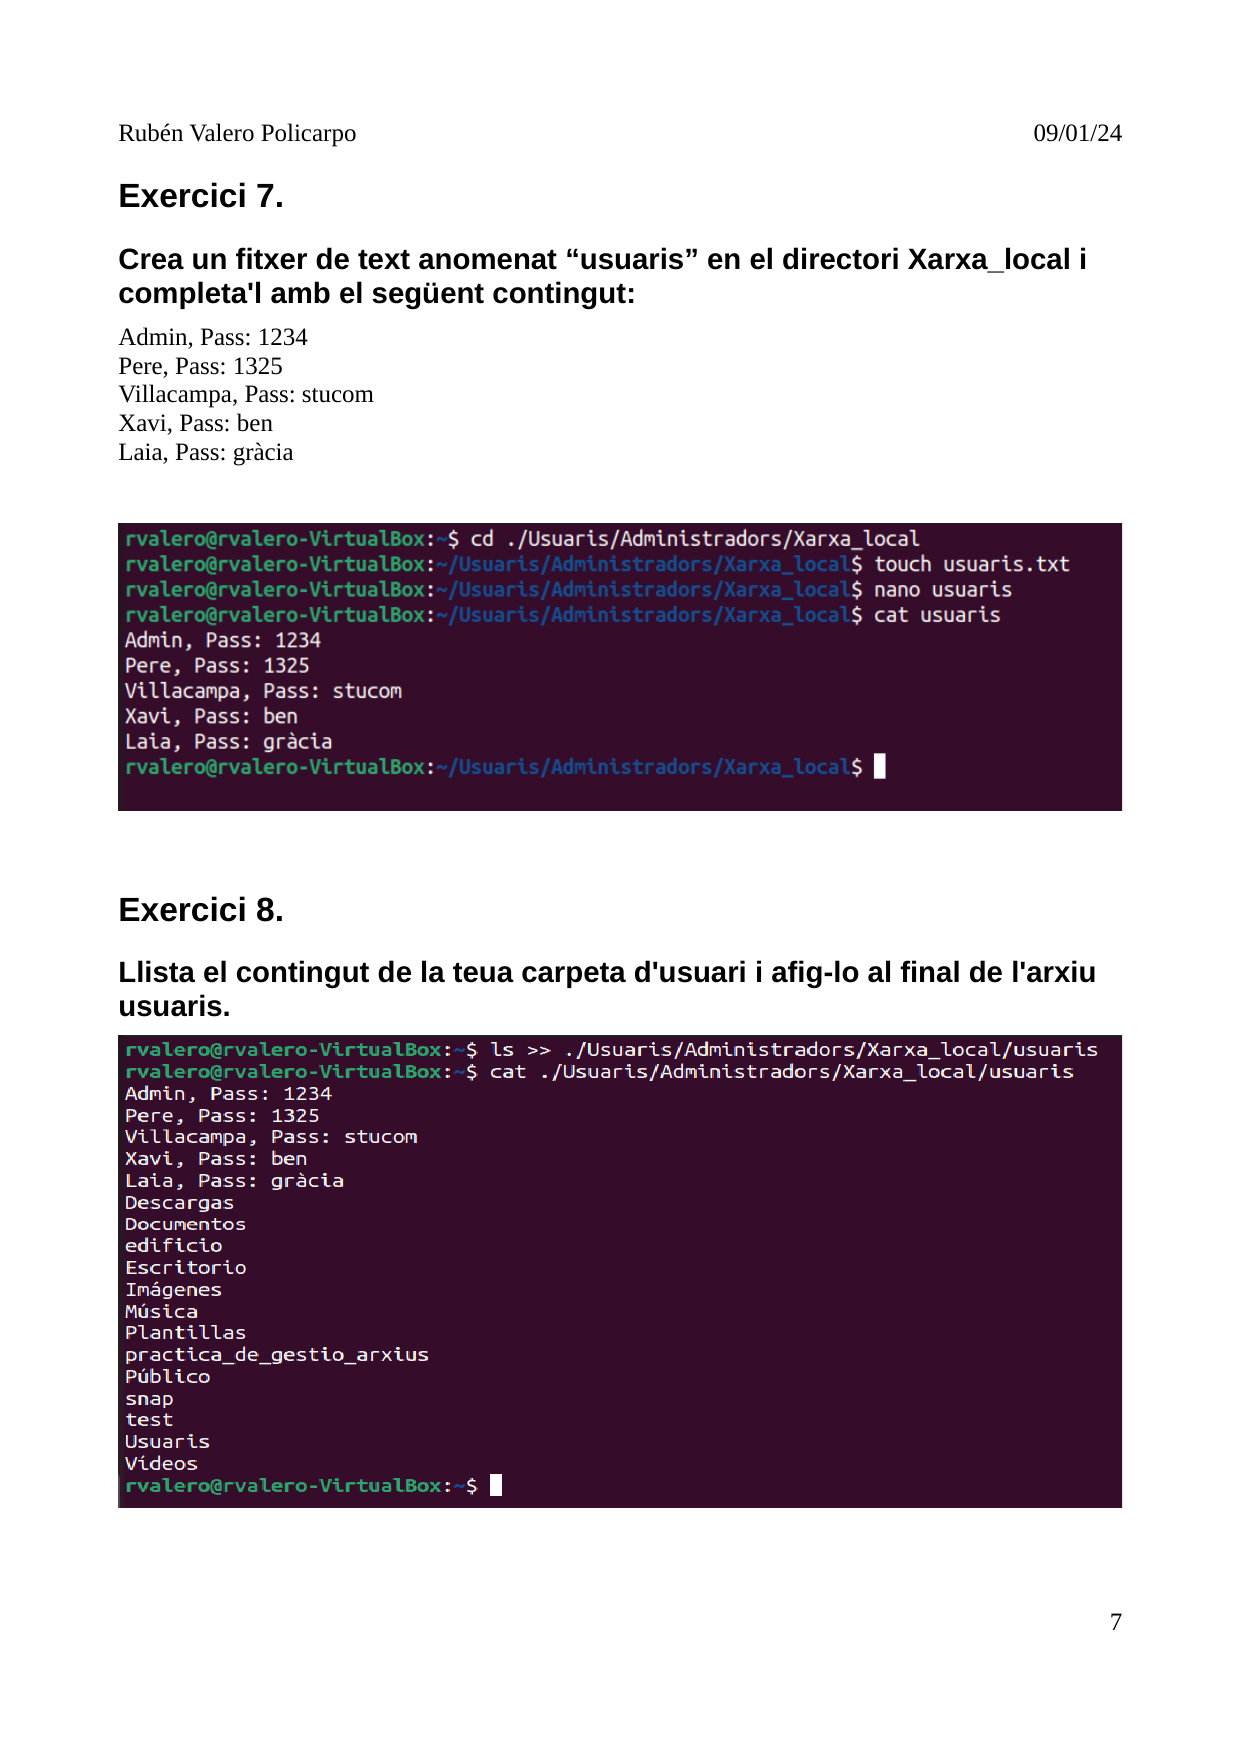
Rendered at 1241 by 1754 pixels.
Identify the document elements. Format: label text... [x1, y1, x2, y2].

subtitle Exercici 8. [118, 889, 1122, 928]
text Pere, Pass: 1325 [118, 351, 1122, 379]
text Admin, Pass: 1234 [118, 322, 1122, 351]
subtitle Crea un fitxer de text anomenat “usuaris” en el directori Xarxa_local i completa'l amb el següent contingut: [118, 242, 1122, 309]
picture [118, 1035, 1123, 1508]
subtitle Llista el contingut de la teua carpeta d'usuari i afig-lo al final de l'arxiu usuaris. [118, 955, 1122, 1023]
picture [118, 523, 1123, 811]
subtitle Exercici 7. [118, 176, 1122, 215]
text Xavi, Pass: ben [118, 408, 1122, 437]
text Villacampa, Pass: stucom [118, 379, 1122, 408]
text Laia, Pass: gràcia [118, 437, 1122, 466]
